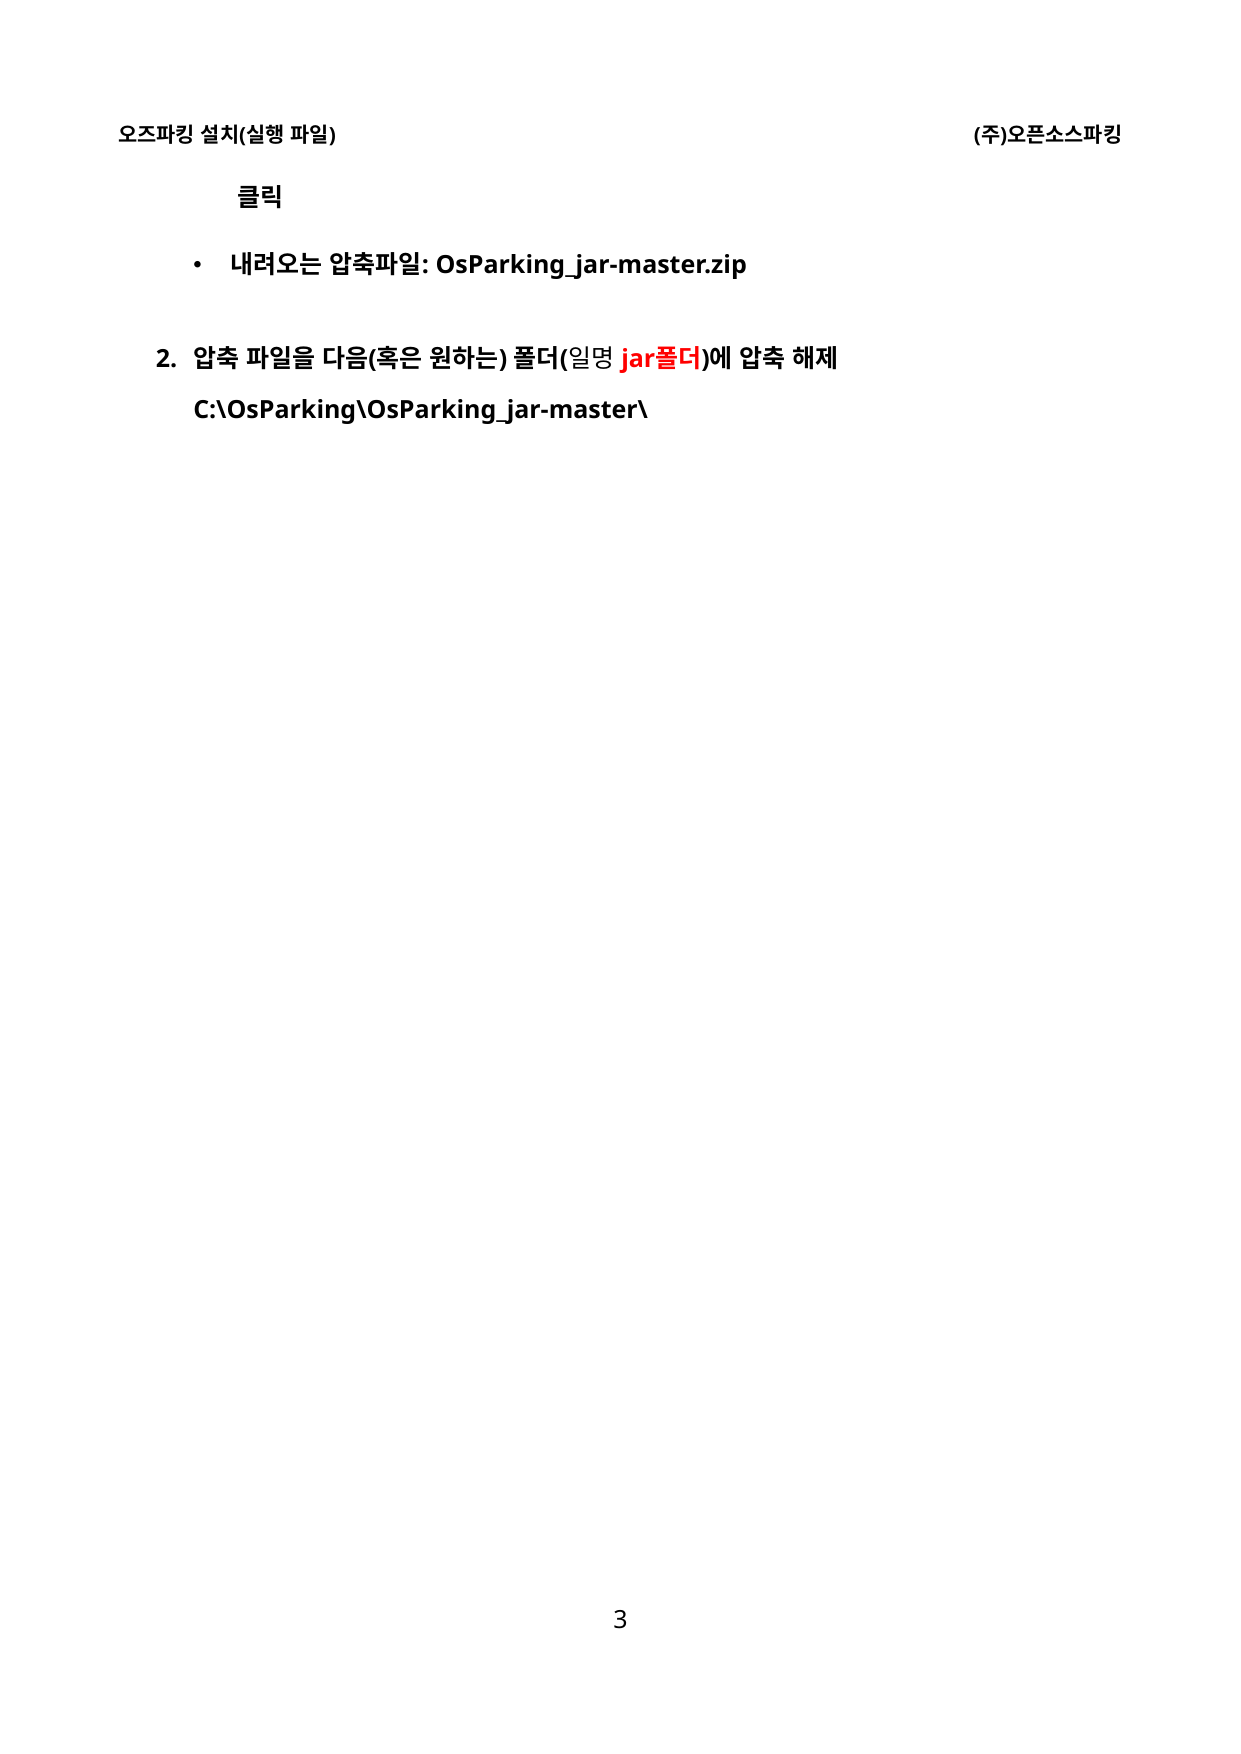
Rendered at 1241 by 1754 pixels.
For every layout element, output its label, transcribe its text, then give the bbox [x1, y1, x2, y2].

list 압축 파일을 다음(혹은 원하는) 폴더(일명 jar폴더)에 압축 해제 C:\OsParking\OsParking_jar-master\ [156, 338, 1122, 460]
list 클릭 [193, 178, 1122, 214]
list 내려오는 압축파일: OsParking_jar-master.zip [193, 244, 1122, 280]
